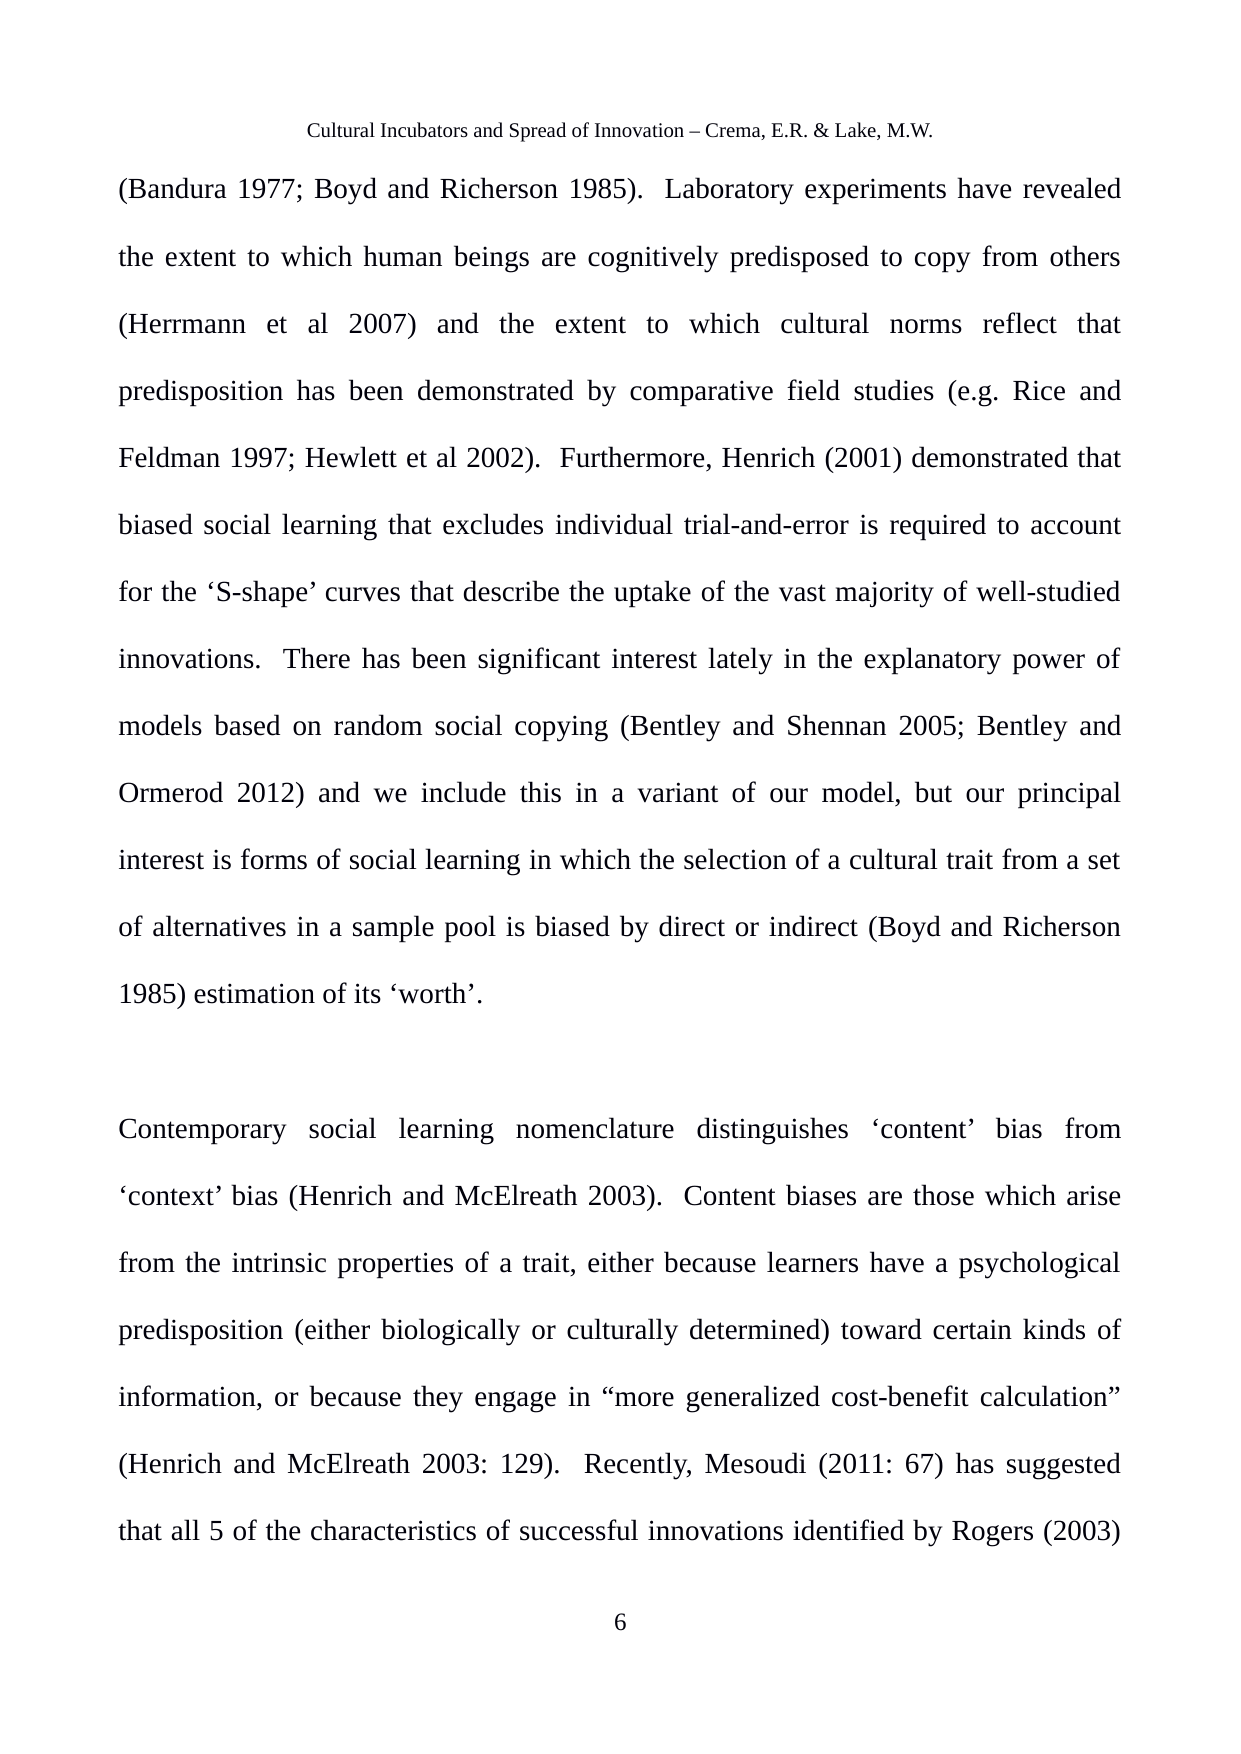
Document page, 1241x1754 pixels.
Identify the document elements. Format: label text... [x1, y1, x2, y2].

text Contemporary social learning nomenclature distinguishes ‘content’ bias from ‘context’ bias (Henrich and McElreath 2003). Content biases are those which arise from the intrinsic properties of a trait, either because learners have a psychological predisposition (either biologically or culturally determined) toward certain kinds of information, or because they engage in “more generalized cost-benefit calculation” (Henrich and McElreath 2003: 129). Recently, Mesoudi (2011: 67) has suggested that all 5 of the characteristics of successful innovations identified by Rogers (2003) [118, 1111, 1122, 1547]
text (Bandura 1977; Boyd and Richerson 1985). Laboratory experiments have revealed the extent to which human beings are cognitively predisposed to copy from others (Herrmann et al 2007) and the extent to which cultural norms reflect that predisposition has been demonstrated by comparative field studies (e.g. Rice and Feldman 1997; Hewlett et al 2002). Furthermore, Henrich (2001) demonstrated that biased social learning that excludes individual trial-and-error is required to account for the ‘S-shape’ curves that describe the uptake of the vast majority of well-studied innovations. There has been significant interest lately in the explanatory power of models based on random social copying (Bentley and Shennan 2005; Bentley and Ormerod 2012) and we include this in a variant of our model, but our principal interest is forms of social learning in which the selection of a cultural trait from a set of alternatives in a sample pool is biased by direct or indirect (Boyd and Richerson 1985) estimation of its ‘worth’. [118, 172, 1122, 1010]
